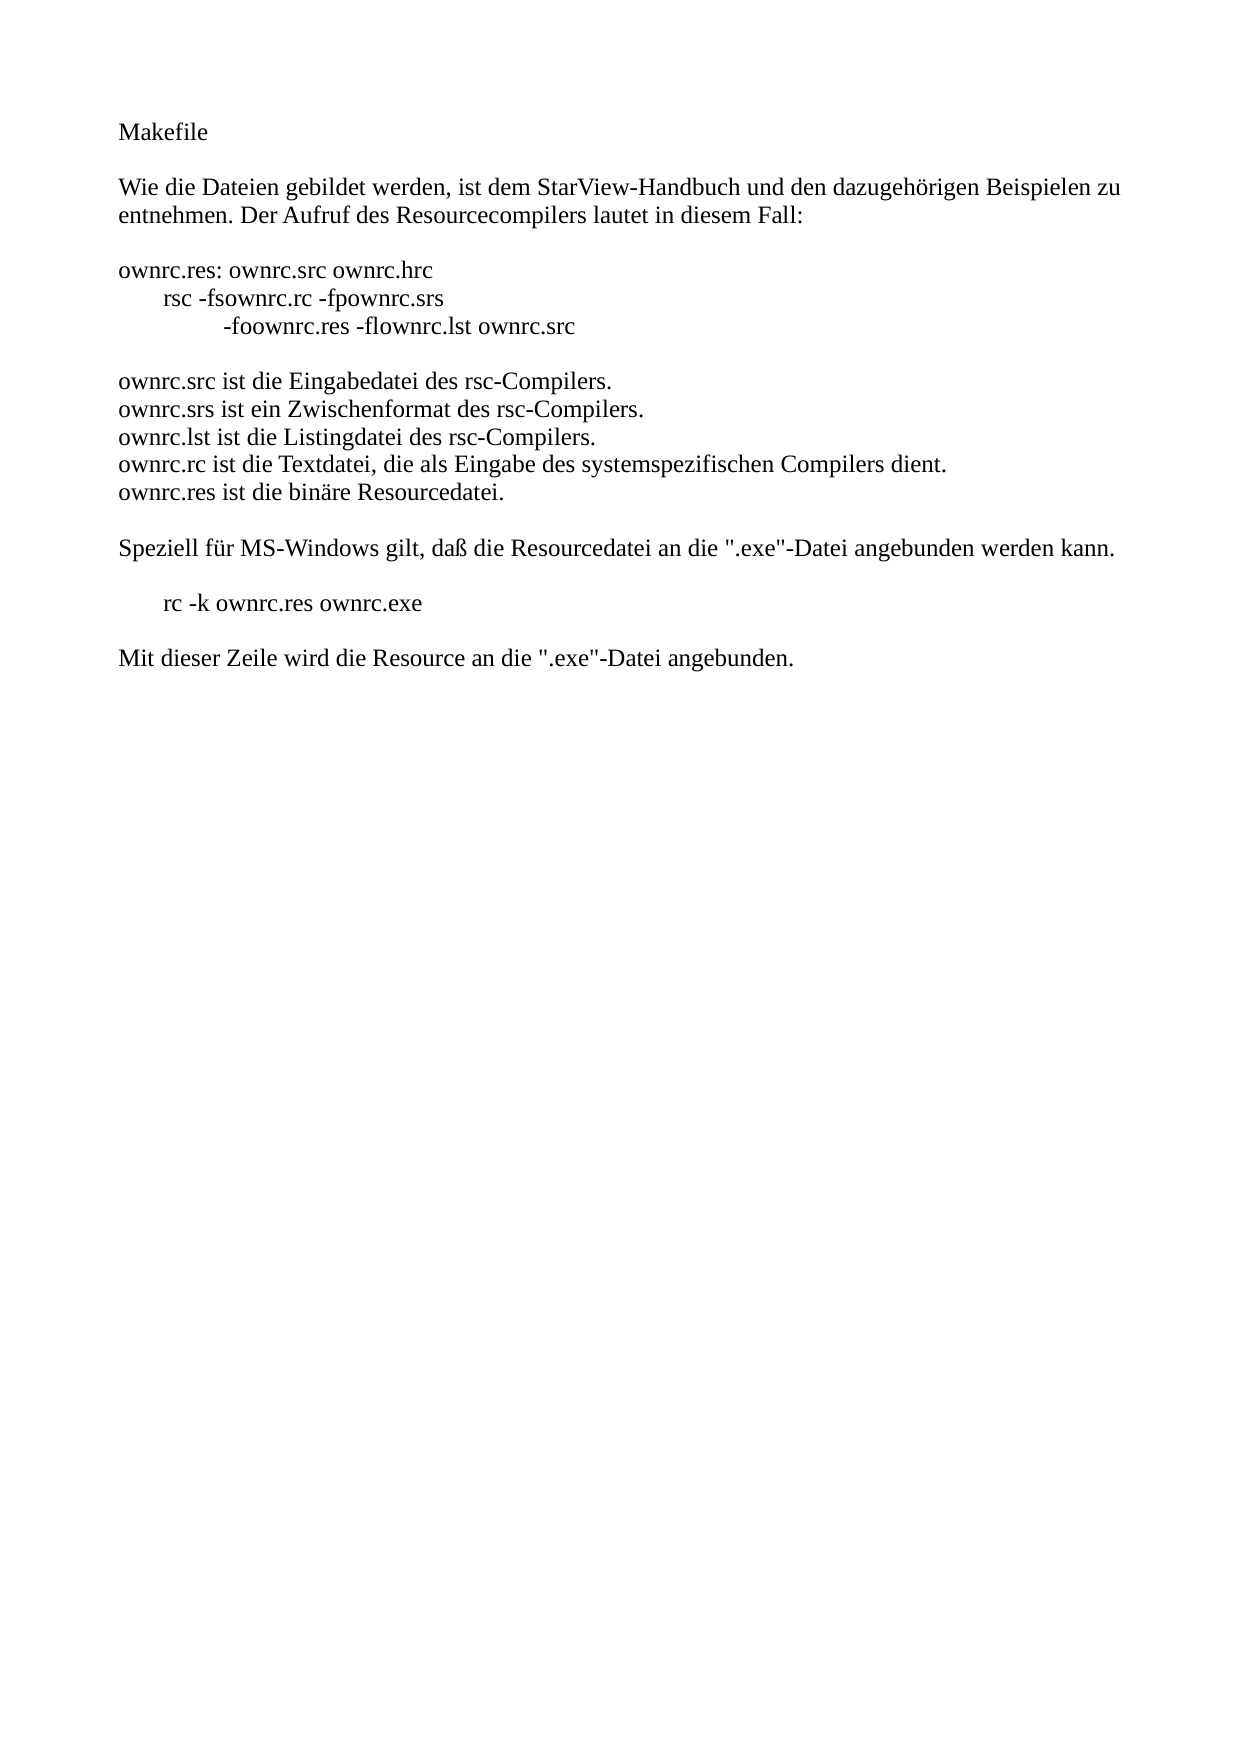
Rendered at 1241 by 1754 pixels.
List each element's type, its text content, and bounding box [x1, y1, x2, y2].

text Speziell für MS-Windows gilt, daß die Resourcedatei an die ".exe"-Datei angebunden werden kann. [118, 534, 1122, 561]
text ownrc.src ist die Eingabedatei des rsc-Compilers. [118, 367, 1122, 395]
list rc -k ownrc.res ownrc.exe [118, 589, 1122, 617]
list -foownrc.res -flownrc.lst ownrc.src [118, 312, 1122, 340]
text ownrc.res ist die binäre Resourcedatei. [118, 478, 1122, 506]
text ownrc.lst ist die Listingdatei des rsc-Compilers. [118, 423, 1122, 451]
text ownrc.rc ist die Textdatei, die als Eingabe des systemspezifischen Compilers dient. [118, 451, 1122, 478]
text Wie die Dateien gebildet werden, ist dem StarView-Handbuch und den dazugehörigen Beispielen zu entnehmen. Der Aufruf des Resourcecompilers lautet in diesem Fall: [118, 173, 1122, 229]
list rsc -fsownrc.rc -fpownrc.srs [118, 284, 1122, 312]
text Makefile [118, 118, 1122, 146]
list ownrc.res: ownrc.src ownrc.hrc [118, 257, 1122, 284]
text ownrc.srs ist ein Zwischenformat des rsc-Compilers. [118, 395, 1122, 423]
text Mit dieser Zeile wird die Resource an die ".exe"-Datei angebunden. [118, 644, 1122, 672]
